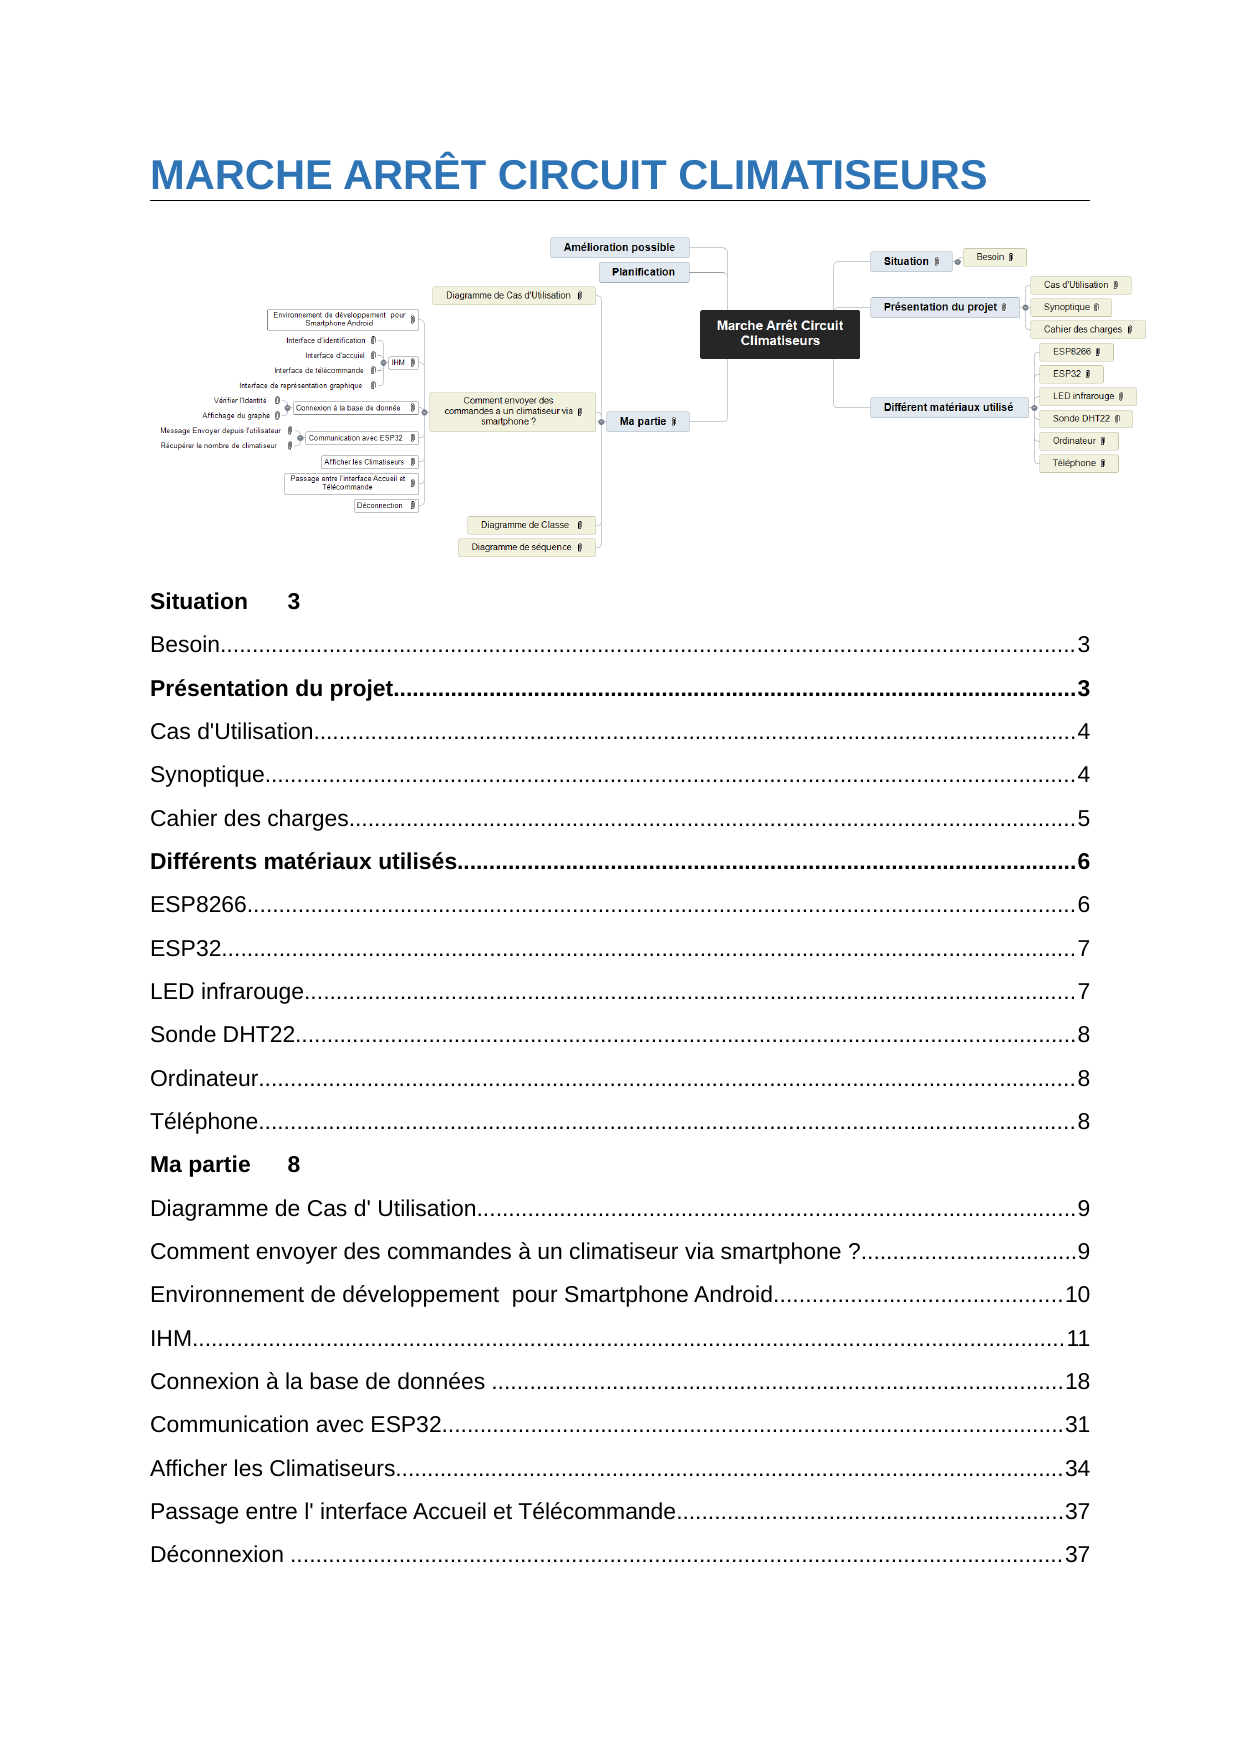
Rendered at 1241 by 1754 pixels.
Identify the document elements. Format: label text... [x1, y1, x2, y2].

text Connexion à la base de données 18 [150, 1368, 1090, 1394]
text LED infrarouge 7 [150, 978, 1090, 1004]
text Passage entre l' interface Accueil et Télécommande 37 [150, 1498, 1090, 1524]
text Comment envoyer des commandes à un climatiseur via smartphone ? 9 [150, 1238, 1090, 1264]
text Synoptique 4 [150, 761, 1090, 788]
picture [150, 229, 1154, 565]
text Communication avec ESP32 31 [150, 1411, 1090, 1438]
text Présentation du projet 3 [150, 675, 1090, 701]
text Différents matériaux utilisés 6 [150, 848, 1090, 874]
text Situation 3 [150, 588, 1090, 614]
text Cahier des charges 5 [150, 805, 1090, 831]
text Ma partie 8 [150, 1151, 1090, 1178]
text Afficher les Climatiseurs 34 [150, 1455, 1090, 1481]
text IHM 11 [150, 1325, 1090, 1351]
text Sonde DHT22 8 [150, 1021, 1090, 1048]
text Cas d'Utilisation 4 [150, 718, 1090, 744]
text Environnement de développement pour Smartphone Android 10 [150, 1281, 1090, 1308]
text ESP8266 6 [150, 891, 1090, 918]
title Marche Arrêt Circuit Climatiseurs [150, 150, 1090, 200]
text Besoin 3 [150, 631, 1090, 658]
text Ordinateur 8 [150, 1065, 1090, 1091]
text Diagramme de Cas d' Utilisation 9 [150, 1195, 1090, 1221]
text Téléphone 8 [150, 1108, 1090, 1134]
text Déconnexion 37 [150, 1541, 1090, 1568]
text ESP32 7 [150, 935, 1090, 961]
